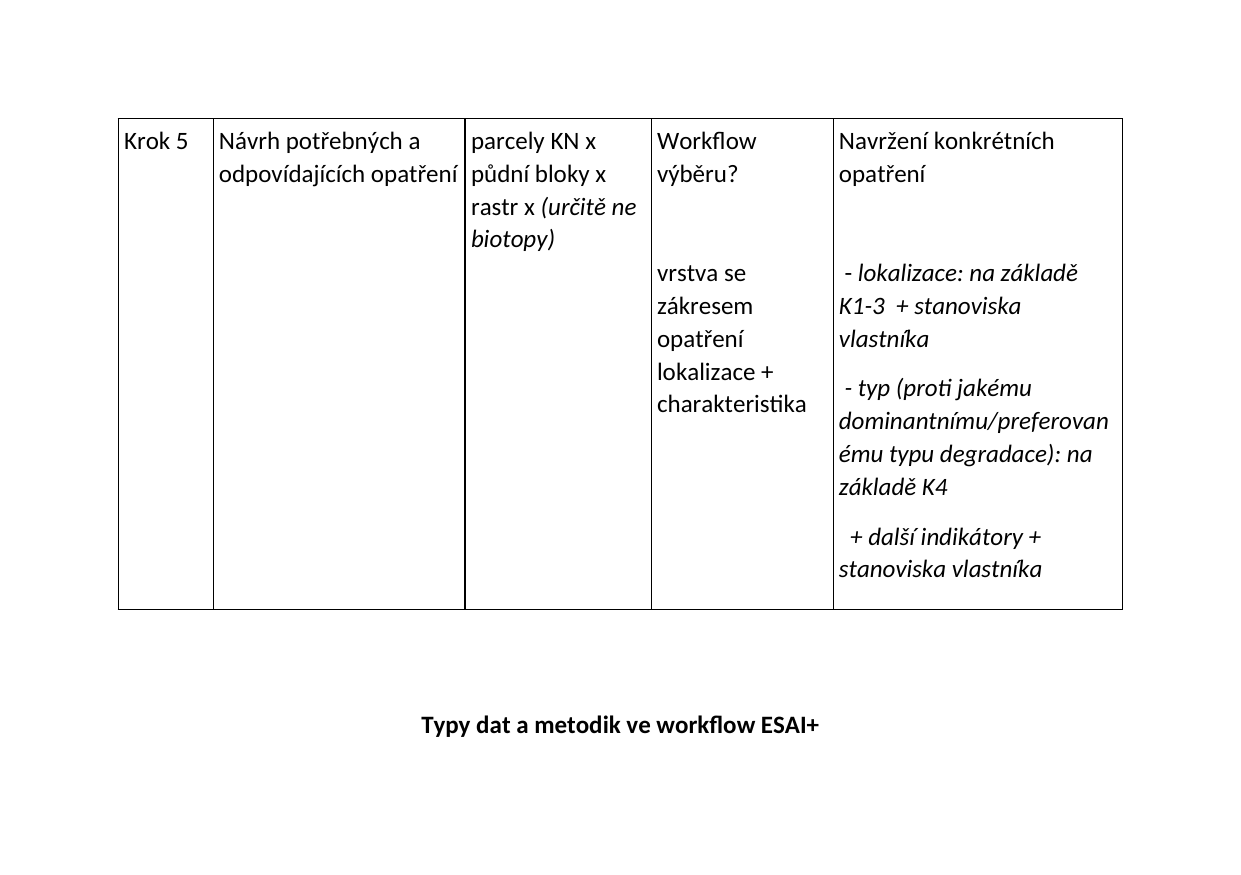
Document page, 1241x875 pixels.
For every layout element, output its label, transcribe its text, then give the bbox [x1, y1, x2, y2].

text Typy dat a metodik ve workflow ESAI+ [118, 709, 1122, 739]
table_header Krok 5 [119, 119, 213, 609]
table_header parcely KN x půdní bloky x rastr x (určitě ne biotopy) [466, 119, 651, 609]
table_header Navržení konkrétních opatření - lokalizace: na základě K1-3 + stanoviska vlastníka - typ (proti jakému dominantnímu/preferovanému typu degradace): na základě K4 + další indikátory + stanoviska vlastníka [834, 119, 1122, 609]
table_header Návrh potřebných a odpovídajících opatření [214, 119, 464, 609]
table_header Workflow výběru? vrstva se zákresem opatření lokalizace + charakteristika [652, 119, 833, 609]
